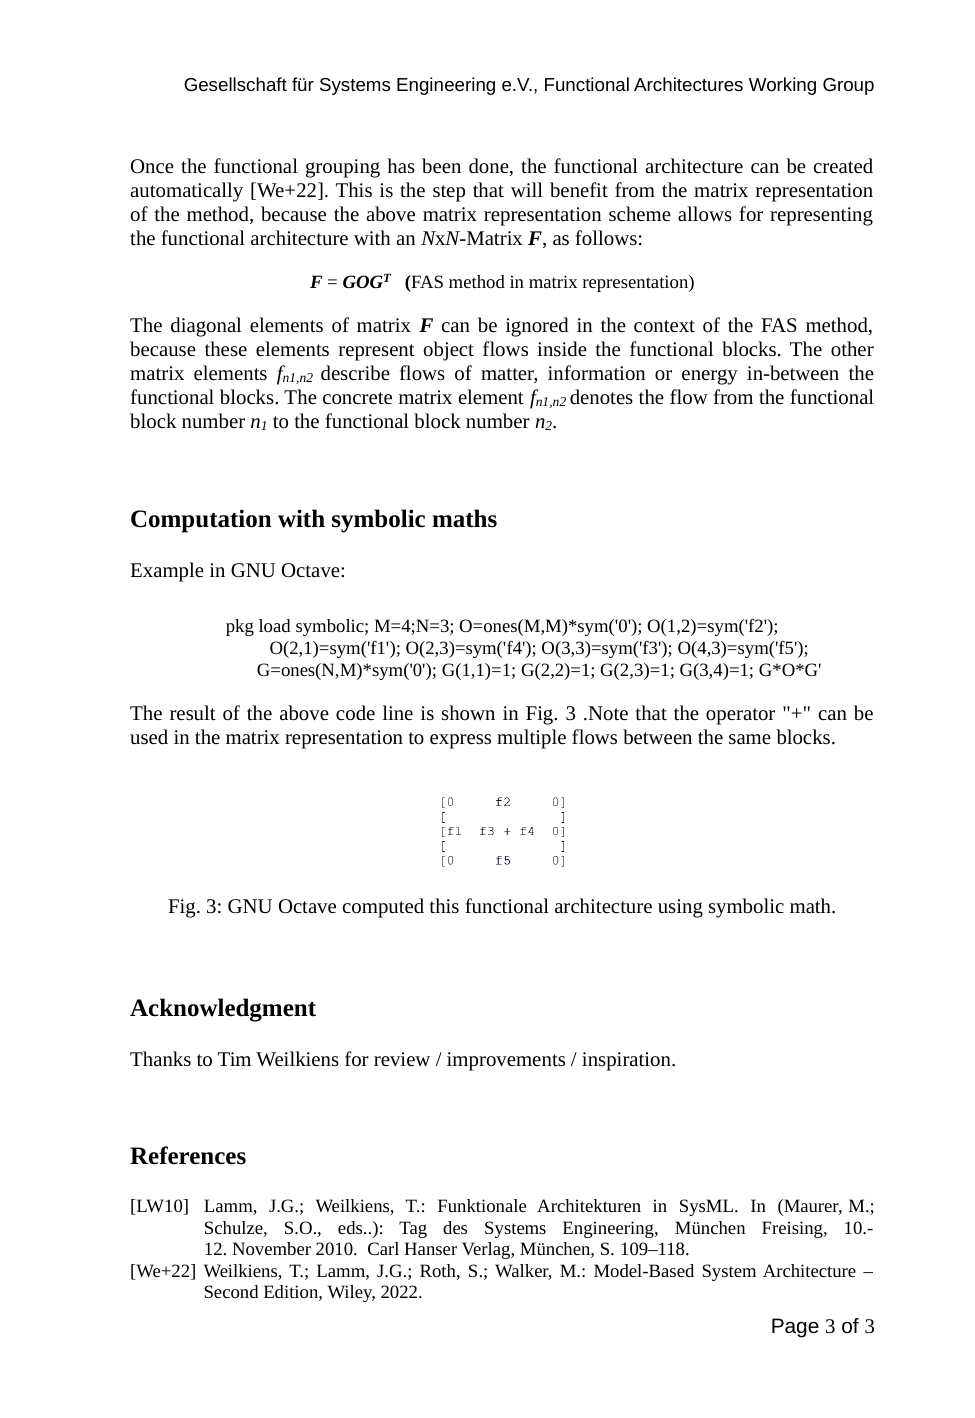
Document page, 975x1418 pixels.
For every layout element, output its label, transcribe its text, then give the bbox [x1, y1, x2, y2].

text pkg load symbolic; M=4;N=3; O=ones(M,M)*sym('0'); O(1,2)=sym('f2'); O(2,1)=sym('f1'); O(2,3)=sym('f4'); O(3,3)=sym('f3'); O(4,3)=sym('f5'); G=ones(N,M)*sym('0'); G(1,1)=1; G(2,2)=1; G(2,3)=1; G(3,4)=1; G*O*G' [130, 615, 874, 680]
subtitle Computation with symbolic maths [130, 504, 874, 533]
subtitle References [130, 1141, 874, 1170]
text Once the functional grouping has been done, the functional architecture can be created automatically [We+22]. This is the step that will benefit from the matrix representation of the method, because the above matrix representation scheme allows for representing the functional architecture with an NxN-Matrix F, as follows: [130, 153, 874, 250]
text Fig. 3: GNU Octave computed this functional architecture using symbolic math. [130, 795, 874, 918]
text The result of the above code line is shown in Fig. 3 .Note that the operator "+" can be used in the matrix representation to express multiple flows between the same blocks. [130, 701, 874, 749]
subtitle Acknowledgment [130, 993, 874, 1021]
text [LW10] Lamm, J.G.; Weilkiens, T.: Funktionale Architekturen in SysML. In (Maurer, M.; Schulze, S.O., eds..): Tag des Systems Engineering, München Freising, 10.-12. November 2010. Carl Hanser Verlag, München, S. 109–118. [130, 1195, 874, 1260]
text Example in GNU Octave: [130, 558, 874, 582]
text Thanks to Tim Weilkiens for review / improvements / inspiration. [130, 1046, 874, 1071]
text The diagonal elements of matrix F can be ignored in the context of the FAS method, because these elements represent object flows inside the functional blocks. The other matrix elements fn1,n2 describe flows of matter, information or energy in-between the functional blocks. The concrete matrix element fn1,n2 denotes the flow from the functional block number n1 to the functional block number n2. [130, 313, 874, 433]
text [We+22] Weilkiens, T.; Lamm, J.G.; Roth, S.; Walker, M.: Model-Based System Architecture – Second Edition, Wiley, 2022. [130, 1260, 874, 1303]
text F = GOGT (FAS method in matrix representation) [130, 271, 874, 292]
picture [438, 794, 566, 870]
